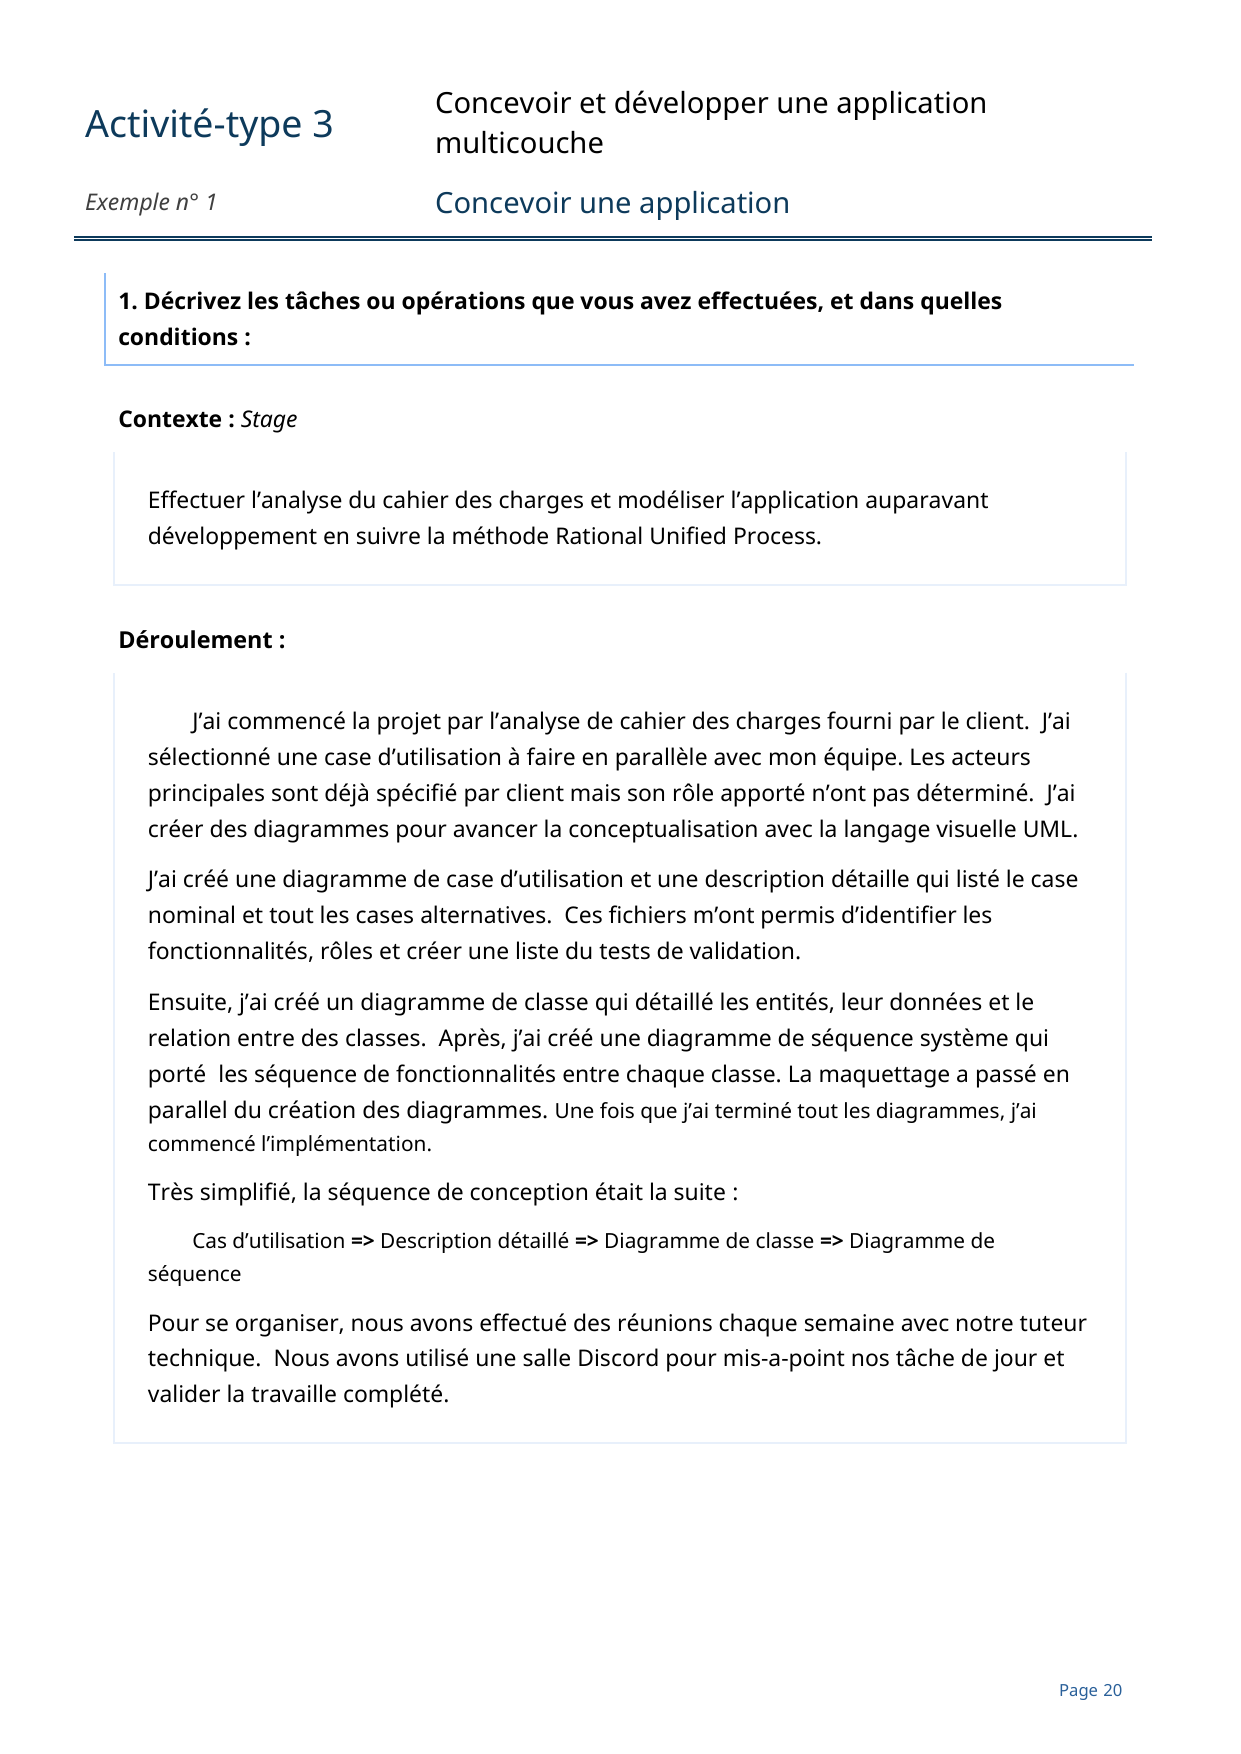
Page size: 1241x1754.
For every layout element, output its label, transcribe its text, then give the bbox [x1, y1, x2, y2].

text Très simplifié, la séquence de conception était la suite : [115, 1144, 1125, 1194]
table_cell Exemple n° 1 [74, 168, 424, 236]
table_header Concevoir et développer une application multicouche [424, 77, 1152, 168]
subtitle 1. Décrivez les tâches ou opérations que vous avez effectuées, et dans quelles conditions : [106, 273, 1134, 364]
text Effectuer l’analyse du cahier des charges et modéliser l’application auparavant développement en suivre la méthode Rational Unified Process. [115, 452, 1125, 584]
subtitle Déroulement : [118, 623, 1122, 655]
table_cell Concevoir une application [424, 168, 1152, 236]
text Cas d’utilisation => Description détaillé => Diagramme de classe => Diagramme de séquence [115, 1194, 1125, 1274]
text Ensuite, j’ai créé un diagramme de classe qui détaillé les entités, leur données et le relation entre des classes. Après, j’ai créé une diagramme de séquence système qui porté les séquence de fonctionnalités entre chaque classe. La maquettage a passé en parallel du création des diagrammes. Une fois que j’ai terminé tout les diagrammes, j’ai commencé l’implémentation. [115, 953, 1125, 1144]
subtitle Contexte : Stage [118, 403, 1122, 434]
text J’ai commencé la projet par l’analyse de cahier des charges fourni par le client. J’ai sélectionné une case d’utilisation à faire en parallèle avec mon équipe. Les acteurs principales sont déjà spécifié par client mais son rôle apporté n’ont pas déterminé. J’ai créer des diagrammes pour avancer la conceptualisation avec la langage visuelle UML. [113, 672, 1126, 831]
text Pour se organiser, nous avons effectué des réunions chaque semaine avec notre tuteur technique. Nous avons utilisé une salle Discord pour mis-a-point nos tâche de jour et valider la travaille complété. [115, 1274, 1125, 1442]
text J’ai créé une diagramme de case d’utilisation et une description détaille qui listé le case nominal et tout les cases alternatives. Ces fichiers m’ont permis d’identifier les fonctionnalités, rôles et créer une liste du tests de validation. [115, 831, 1125, 953]
table_header Activité-type 3 [74, 77, 424, 168]
